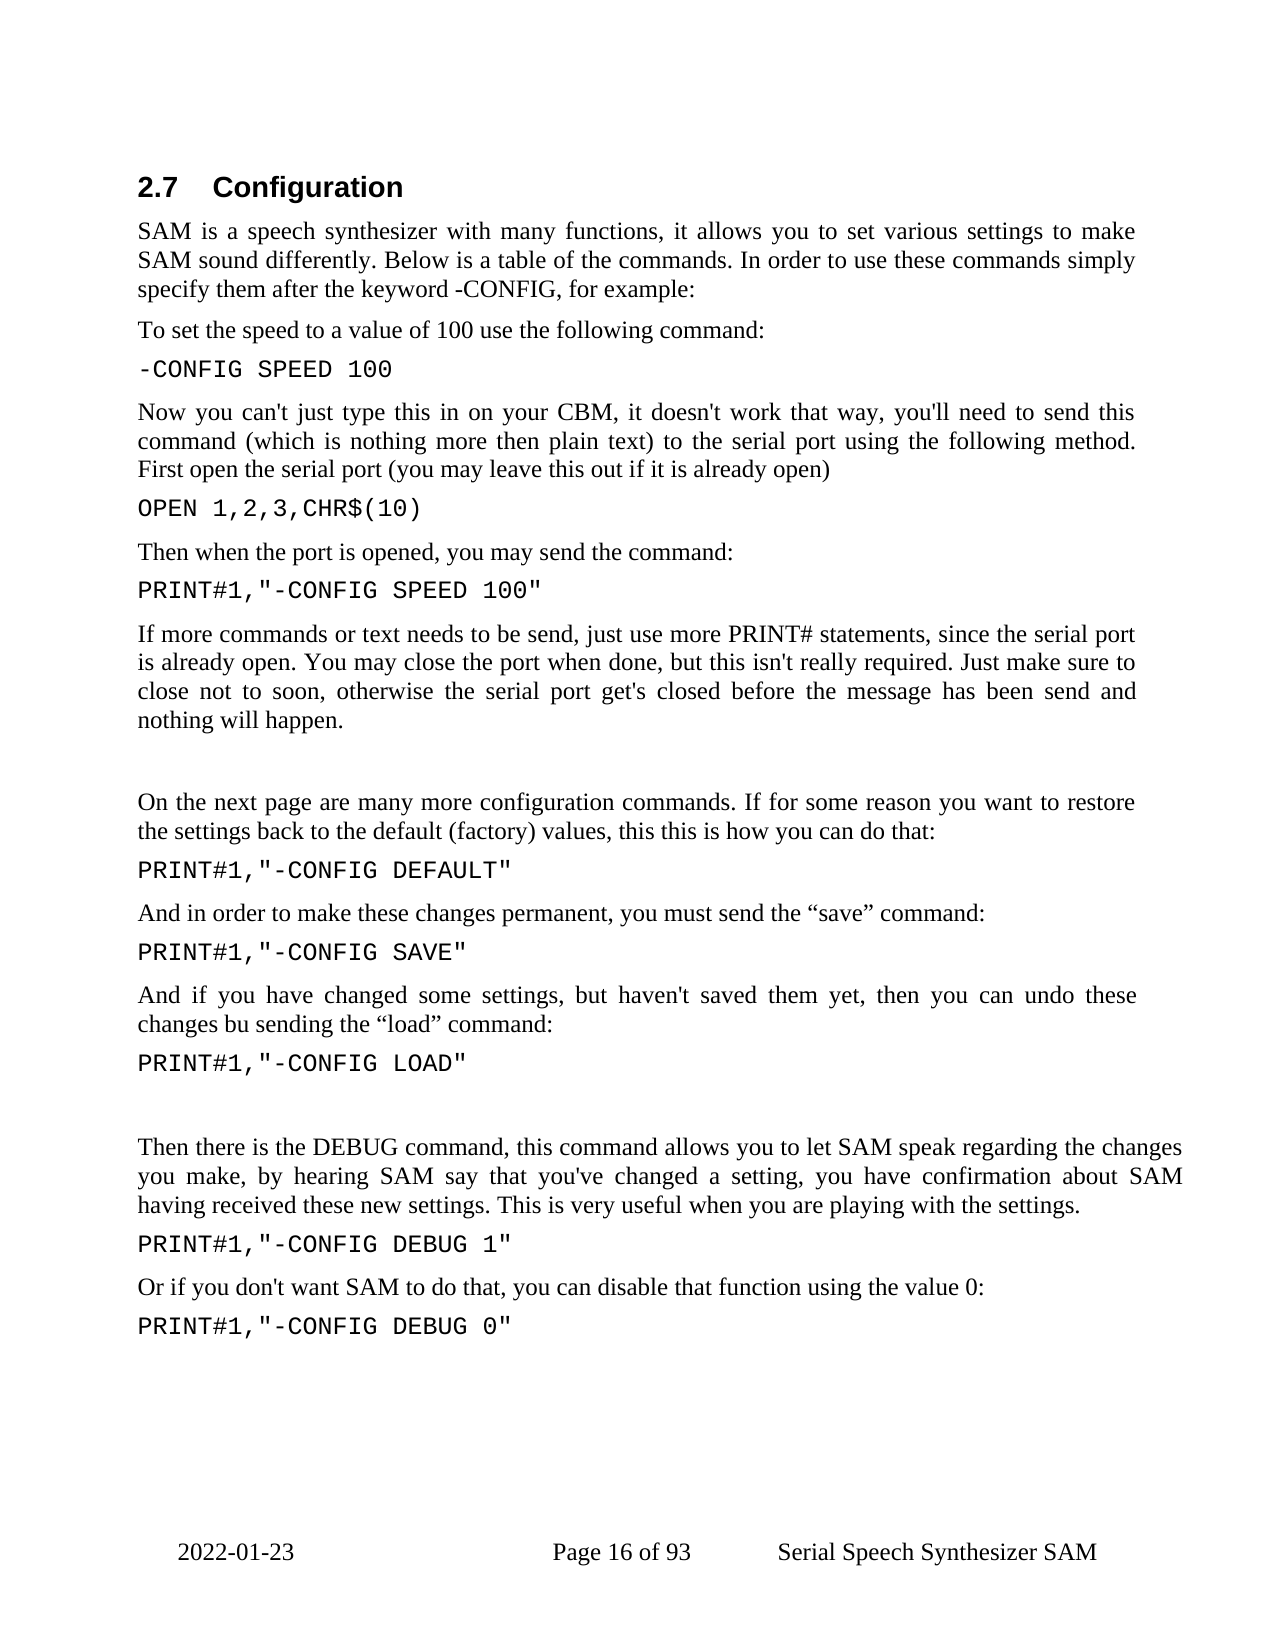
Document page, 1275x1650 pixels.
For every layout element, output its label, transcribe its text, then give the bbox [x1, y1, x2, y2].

text PRINT#1,"-CONFIG LOAD" [137, 1050, 1184, 1079]
text PRINT#1,"-CONFIG DEBUG 0" [137, 1313, 1184, 1342]
text And if you have changed some settings, but haven't saved them yet, then you can undo these changes bu sending the “load” command: [137, 980, 1138, 1038]
text On the next page are many more configuration commands. If for some reason you want to restore the settings back to the default (factory) values, this this is how you can do that: [137, 787, 1138, 845]
text To set the speed to a value of 100 use the following command: [137, 315, 1138, 344]
text PRINT#1,"-CONFIG SAVE" [137, 939, 1138, 968]
subtitle Configuration [137, 170, 1138, 204]
text -CONFIG SPEED 100 [137, 356, 1138, 384]
text Then when the port is opened, you may send the command: [137, 537, 1138, 565]
text Then there is the DEBUG command, this command allows you to let SAM speak regarding the changes you make, by hearing SAM say that you've changed a setting, you have confirmation about SAM having received these new settings. This is very useful when you are playing with the settings. [137, 1132, 1184, 1219]
text PRINT#1,"-CONFIG DEBUG 1" [137, 1231, 1184, 1259]
text Now you can't just type this in on your CBM, it doesn't work that way, you'll need to send this command (which is nothing more then plain text) to the serial port using the following method. First open the serial port (you may leave this out if it is already open) [137, 397, 1138, 483]
text OPEN 1,2,3,CHR$(10) [137, 496, 1138, 524]
text PRINT#1,"-CONFIG DEFAULT" [137, 857, 1138, 886]
text And in order to make these changes permanent, you must send the “save” command: [137, 898, 1138, 927]
text If more commands or text needs to be send, just use more PRINT# statements, since the serial port is already open. You may close the port when done, but this isn't really required. Just make sure to close not to soon, otherwise the serial port get's closed before the message has been send and nothing will happen. [137, 619, 1138, 734]
text SAM is a speech synthesizer with many functions, it allows you to set various settings to make SAM sound differently. Below is a table of the commands. In order to use these commands simply specify them after the keyword -CONFIG, for example: [137, 216, 1138, 302]
text Or if you don't want SAM to do that, you can disable that function using the value 0: [137, 1272, 1184, 1301]
text PRINT#1,"-CONFIG SPEED 100" [137, 578, 1138, 606]
